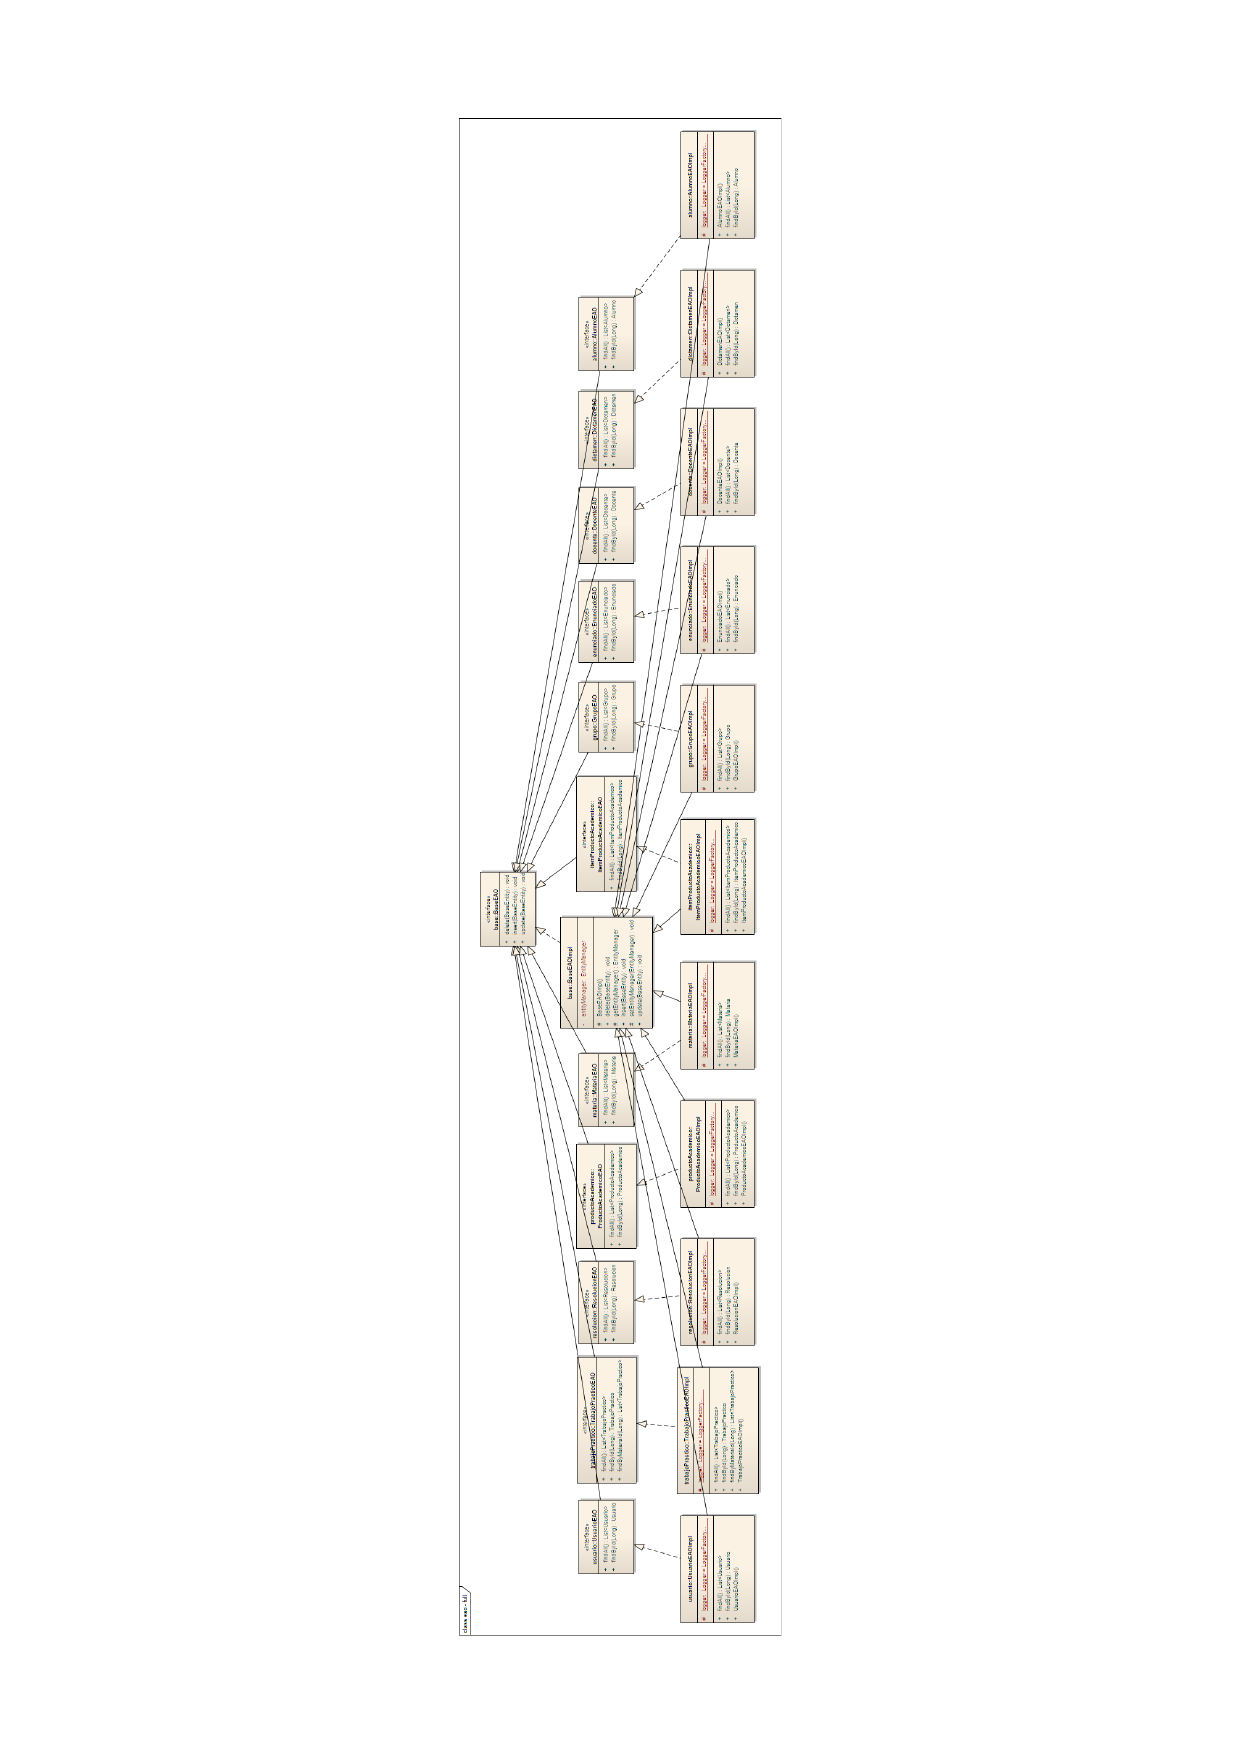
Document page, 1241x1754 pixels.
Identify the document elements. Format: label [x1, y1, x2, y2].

picture [458, 118, 782, 1636]
